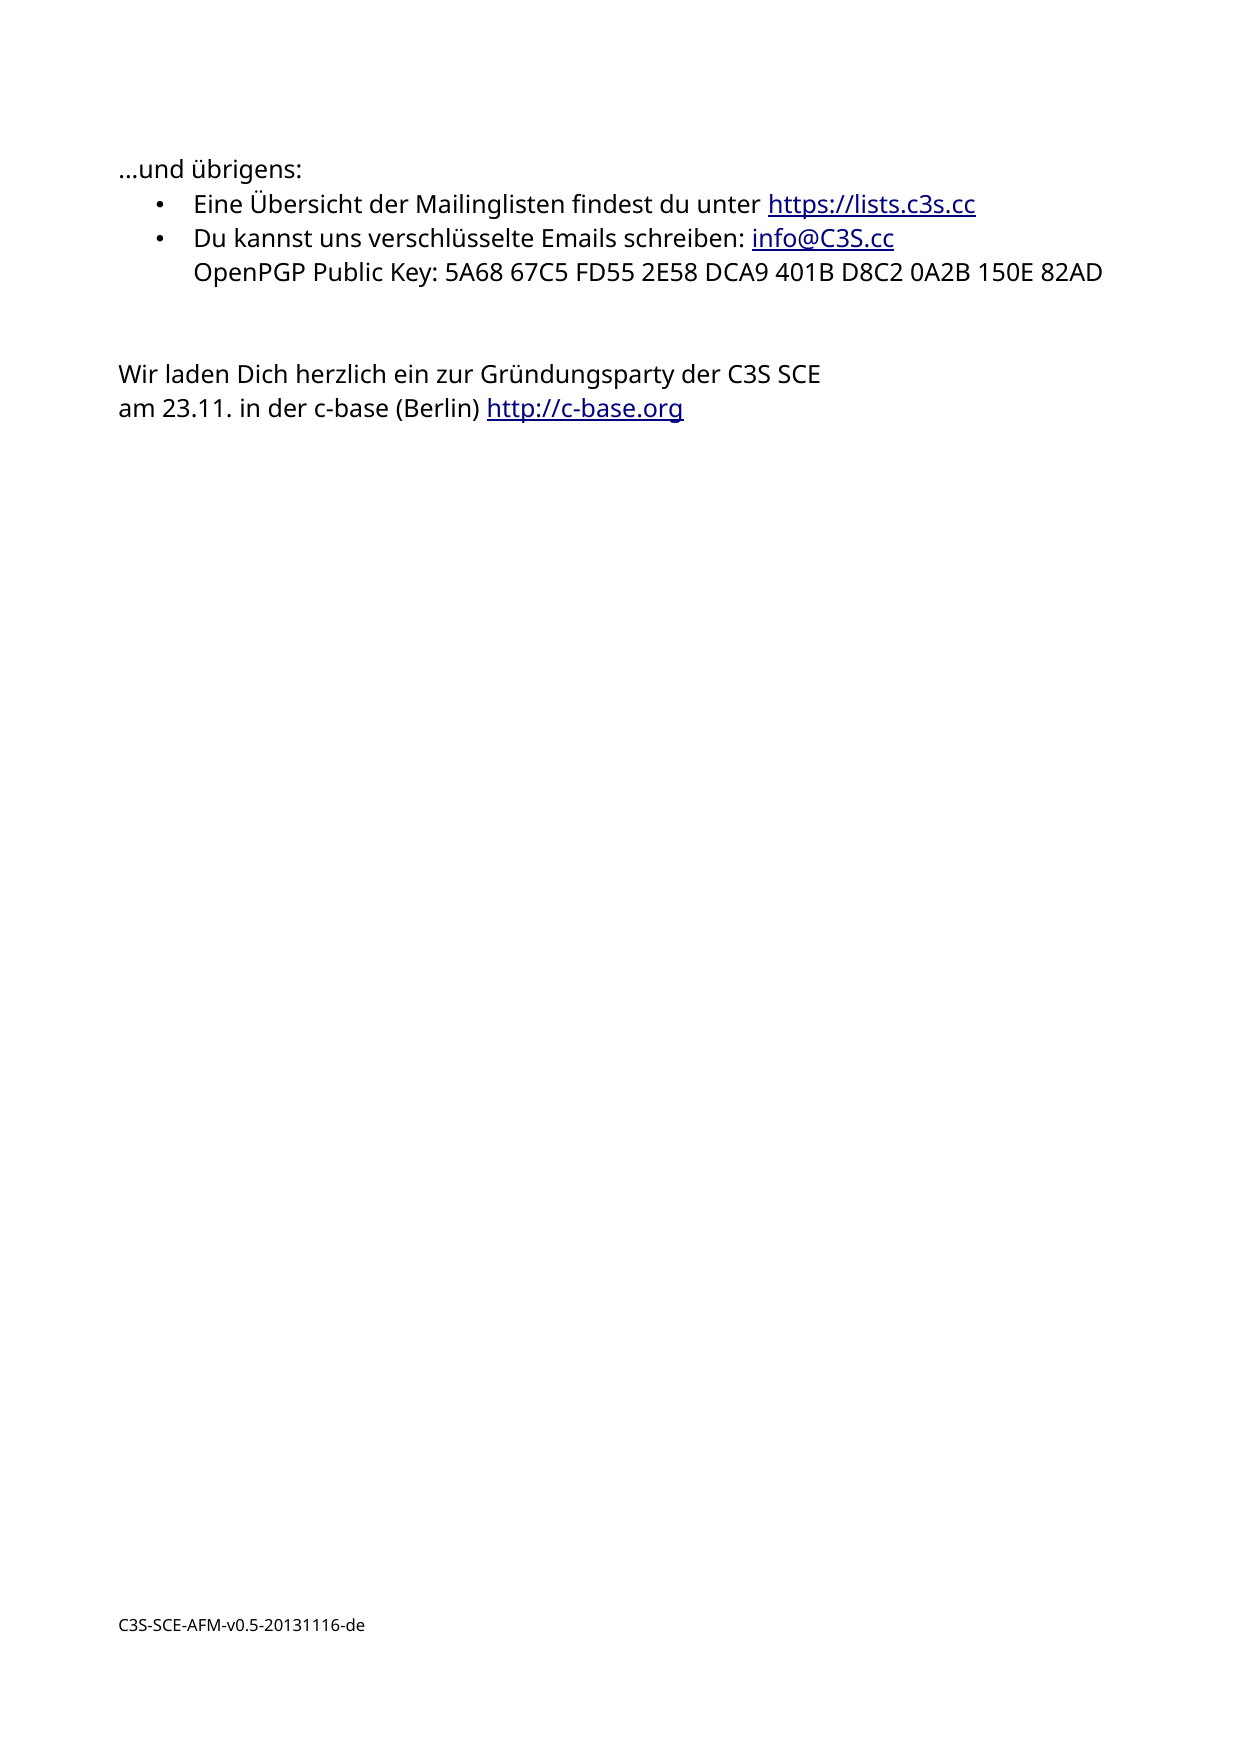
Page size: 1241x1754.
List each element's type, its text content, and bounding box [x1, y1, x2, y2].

list Du kannst uns verschlüsselte Emails schreiben: info@C3S.cc OpenPGP Public Key: 5A68 67C5 FD55 2E58 DCA9 401B D8C2 0A2B 150E 82AD [156, 220, 1122, 288]
list Eine Übersicht der Mailinglisten findest du unter https://lists.c3s.cc [156, 186, 1122, 220]
text ...und übrigens: [118, 152, 1122, 186]
text am 23.11. in der c-base (Berlin) http://c-base.org [118, 391, 1122, 425]
text Wir laden Dich herzlich ein zur Gründungsparty der C3S SCE [118, 357, 1122, 391]
